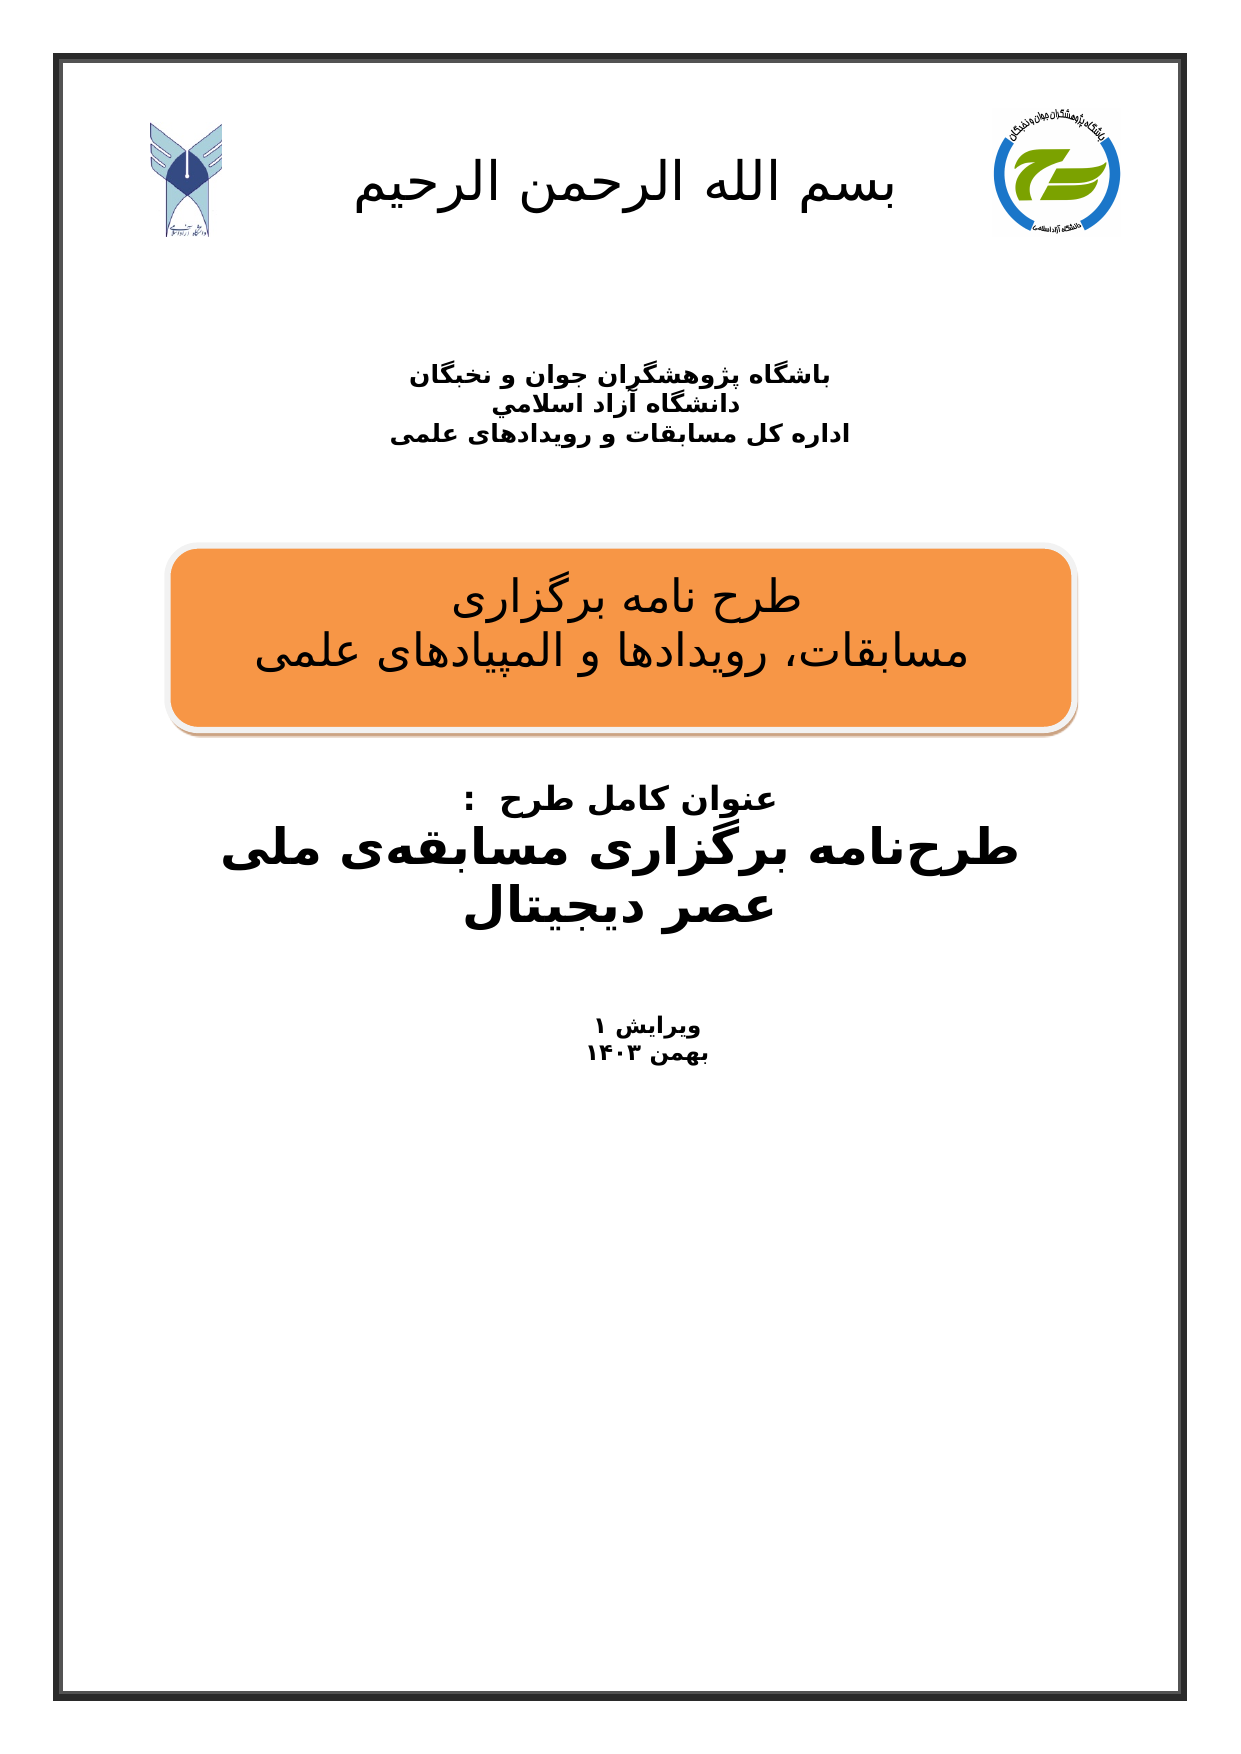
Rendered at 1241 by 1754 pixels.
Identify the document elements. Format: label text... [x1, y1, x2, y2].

text اداره کل مسابقات و رویدادهای علمی [162, 419, 1078, 448]
text ویرایش ۱ [572, 1012, 722, 1039]
picture [150, 122, 224, 237]
text بهمن ۱۴۰۳ [572, 1039, 722, 1066]
text طرح‌نامه برگزاری مسابقه‌ی ملی عصر دیجیتال [162, 818, 1078, 934]
text طرح نامه برگزاری مسابقات، رویدادها و المپیادهای علمی [162, 570, 1078, 677]
text بسم الله الرحمن الرحیم [224, 150, 1090, 213]
text باشگاه پژوهشگران جوان و نخبگان دانشگاه آزاد اسلامي [162, 361, 1078, 419]
picture [992, 108, 1122, 237]
text عنوان کامل طرح : [162, 779, 1078, 818]
